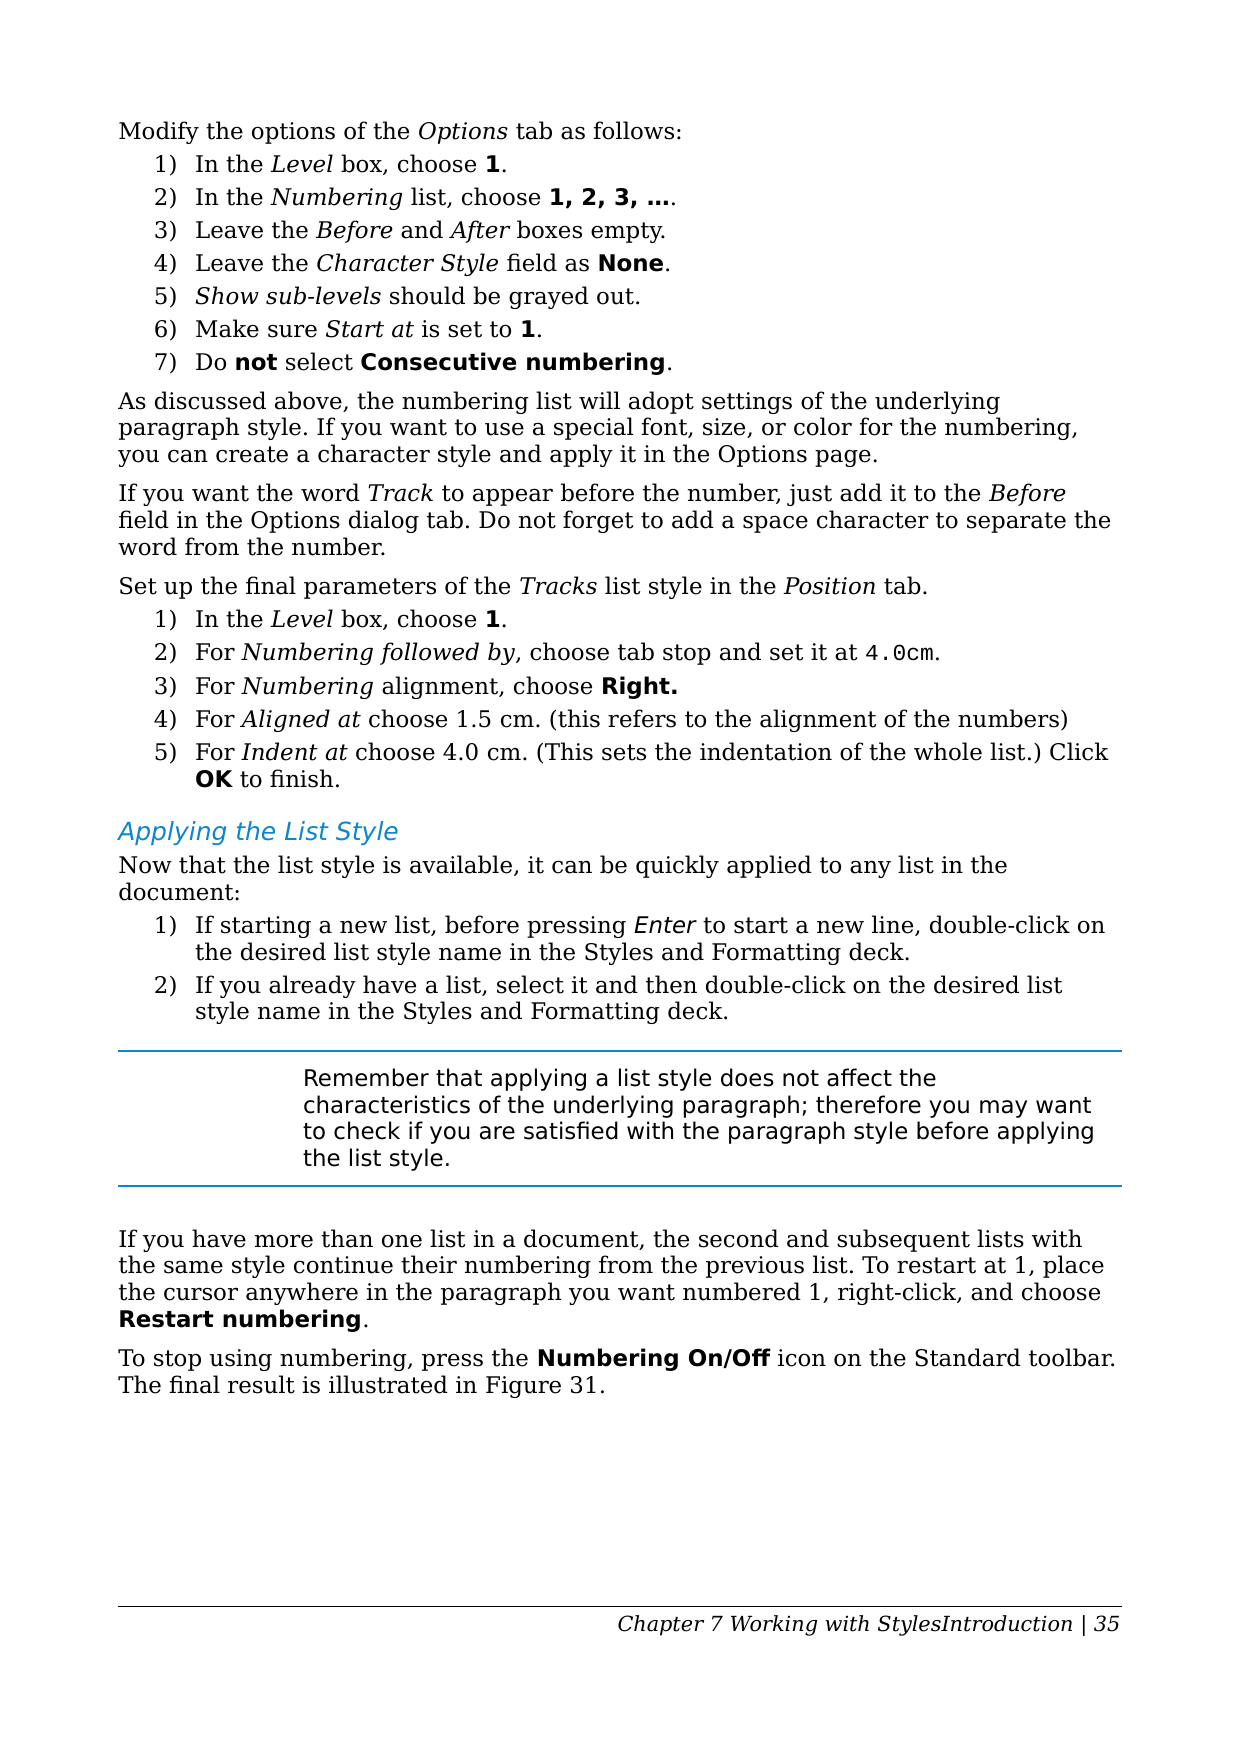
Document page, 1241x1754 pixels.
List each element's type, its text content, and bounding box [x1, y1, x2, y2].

list Now that the list style is available, it can be quickly applied to any list in the document: [118, 852, 1122, 906]
list Set up the final parameters of the Tracks list style in the Position tab. [118, 573, 1122, 599]
list In the Numbering list, choose 1, 2, 3, …. [177, 184, 1122, 211]
list Make sure Start at is set to 1. [177, 316, 1122, 342]
list Leave the Character Style field as None. [177, 250, 1122, 277]
list In the Level box, choose 1. [177, 151, 1122, 178]
subtitle Applying the List Style [118, 817, 1122, 846]
text If you have more than one list in a document, the second and subsequent lists with the same style continue their numbering from the previous list. To restart at 1, place the cursor anywhere in the paragraph you want numbered 1, right-click, and choose Restart numbering. [118, 1226, 1122, 1333]
list In the Level box, choose 1. [177, 606, 1122, 633]
list Show sub-levels should be grayed out. [177, 283, 1122, 309]
text As discussed above, the numbering list will adopt settings of the underlying paragraph style. If you want to use a special font, size, or color for the numbering, you can create a character style and apply it in the Options page. [118, 388, 1122, 468]
list For Aligned at choose 1.5 cm. (this refers to the alignment of the numbers) [177, 706, 1122, 733]
list For Numbering followed by, choose tab stop and set it at 4.0cm. [177, 639, 1122, 667]
list For Indent at choose 4.0 cm. (This sets the indentation of the whole list.) Click OK to finish. [177, 739, 1122, 792]
list Modify the options of the Options tab as follows: [118, 118, 1122, 145]
list If starting a new list, before pressing Enter to start a new line, double-click on the desired list style name in the Styles and Formatting deck. [177, 912, 1122, 966]
list If you already have a list, select it and then double-click on the desired list style name in the Styles and Formatting deck. [177, 972, 1122, 1025]
text To stop using numbering, press the Numbering On/Off icon on the Standard toolbar. The final result is illustrated in Figure 31. [118, 1345, 1122, 1398]
list Do not select Consecutive numbering. [177, 349, 1122, 375]
text If you want the word Track to appear before the number, just add it to the Before field in the Options dialog tab. Do not forget to add a space character to separate the word from the number. [118, 480, 1122, 560]
list Leave the Before and After boxes empty. [177, 217, 1122, 244]
table_header [118, 1052, 281, 1185]
list For Numbering alignment, choose Right. [177, 673, 1122, 700]
table_header Remember that applying a list style does not affect the characteristics of the underlying paragraph; therefore you may want to check if you are satisfied with the paragraph style before applying the list style. [281, 1052, 1122, 1185]
